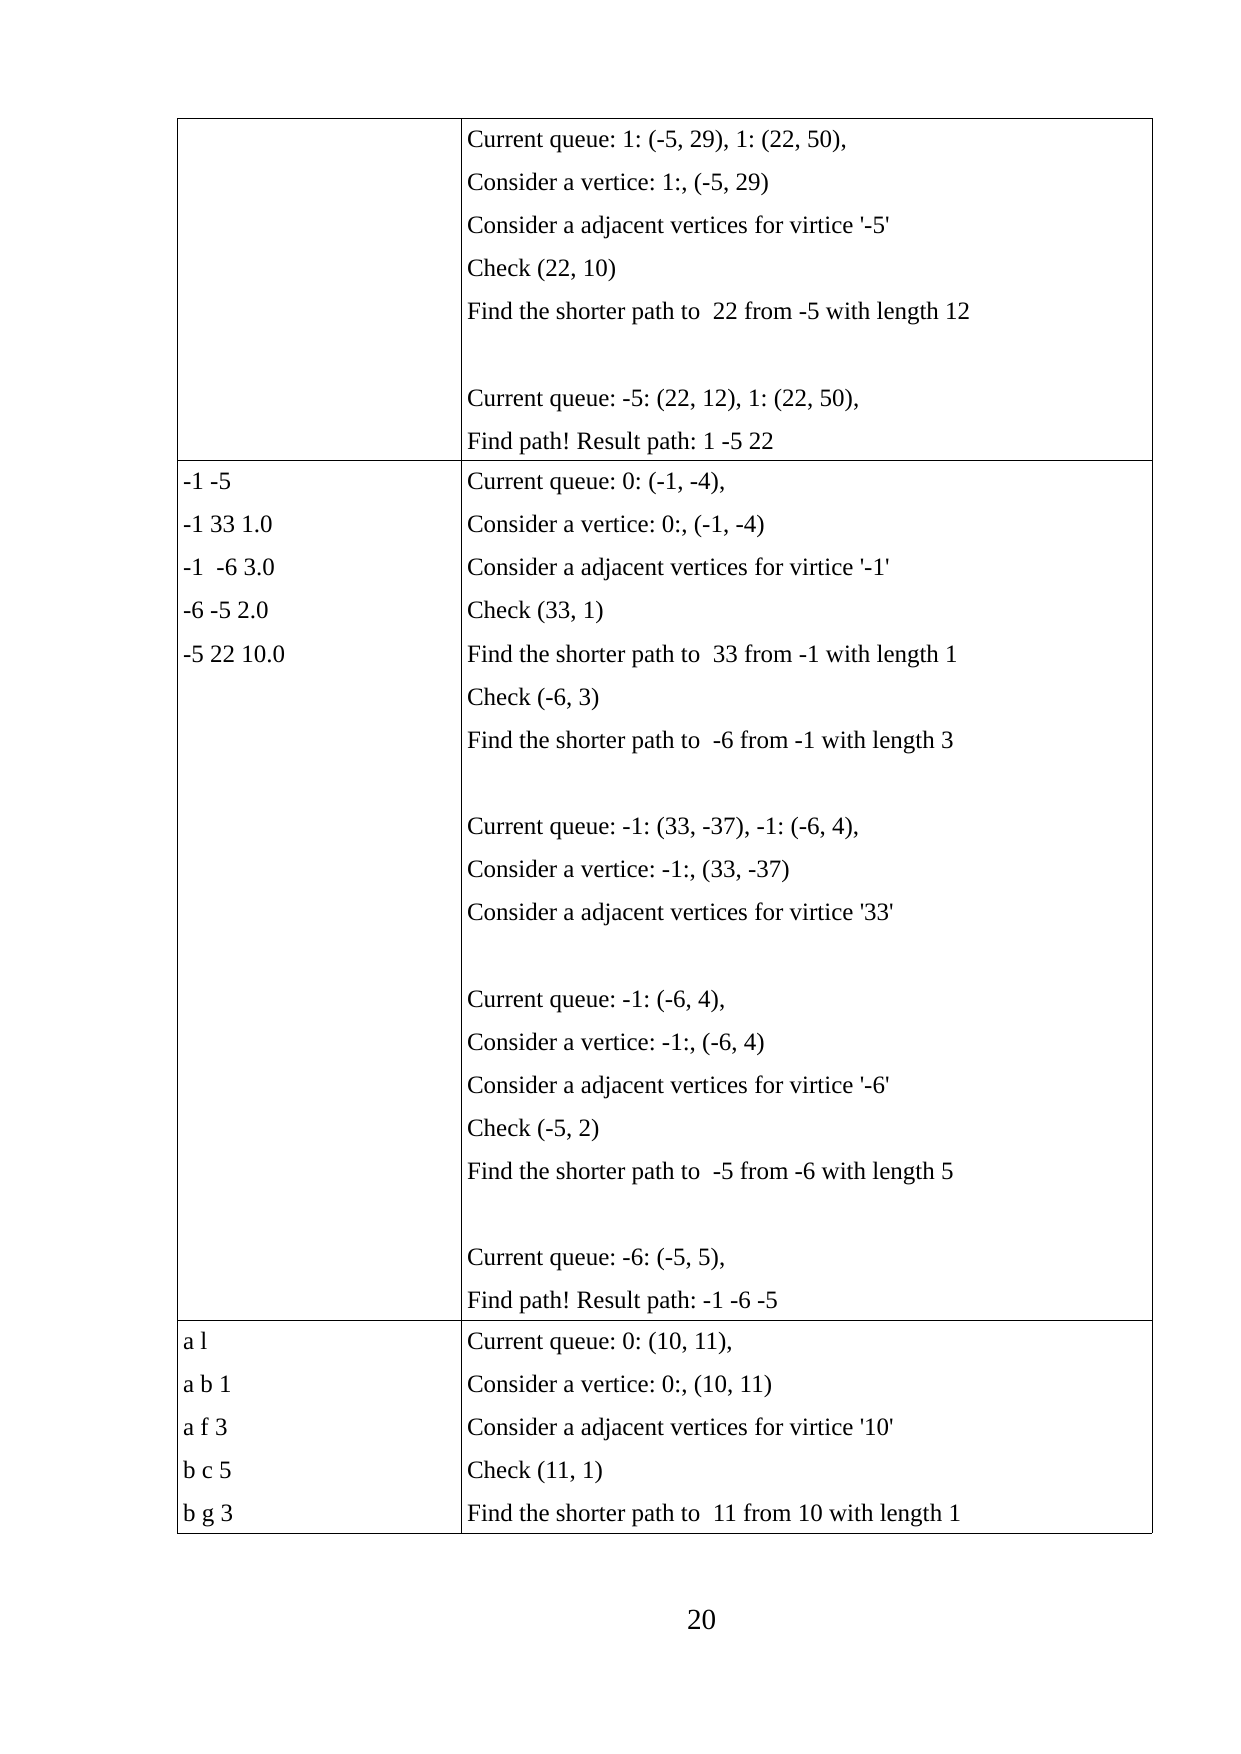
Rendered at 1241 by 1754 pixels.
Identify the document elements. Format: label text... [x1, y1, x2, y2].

table_cell [178, 119, 461, 460]
table_cell Current queue: 0: (10, 11), Consider a vertice: 0:, (10, 11) Consider a adjacent vertices for virtice '10' Check (11, 1) Find the shorter path to 11 from 10 with length 1 [462, 1321, 1152, 1533]
table_cell a l a b 1 a f 3 b c 5 b g 3 [178, 1321, 461, 1533]
table_cell -1 -5 -1 33 1.0 -1 -6 3.0 -6 -5 2.0 -5 22 10.0 [178, 461, 461, 1320]
table_cell Current queue: 0: (-1, -4), Consider a vertice: 0:, (-1, -4) Consider a adjacent vertices for virtice '-1' Check (33, 1) Find the shorter path to 33 from -1 with length 1 Check (-6, 3) Find the shorter path to -6 from -1 with length 3 Current queue: -1: (33, -37), -1: (-6, 4), Consider a vertice: -1:, (33, -37) Consider a adjacent vertices for virtice '33' Current queue: -1: (-6, 4), Consider a vertice: -1:, (-6, 4) Consider a adjacent vertices for virtice '-6' Check (-5, 2) Find the shorter path to -5 from -6 with length 5 Current queue: -6: (-5, 5), Find path! Result path: -1 -6 -5 [462, 461, 1152, 1320]
table_cell Current queue: 1: (-5, 29), 1: (22, 50), Consider a vertice: 1:, (-5, 29) Consider a adjacent vertices for virtice '-5' Check (22, 10) Find the shorter path to 22 from -5 with length 12 Current queue: -5: (22, 12), 1: (22, 50), Find path! Result path: 1 -5 22 [462, 119, 1152, 460]
